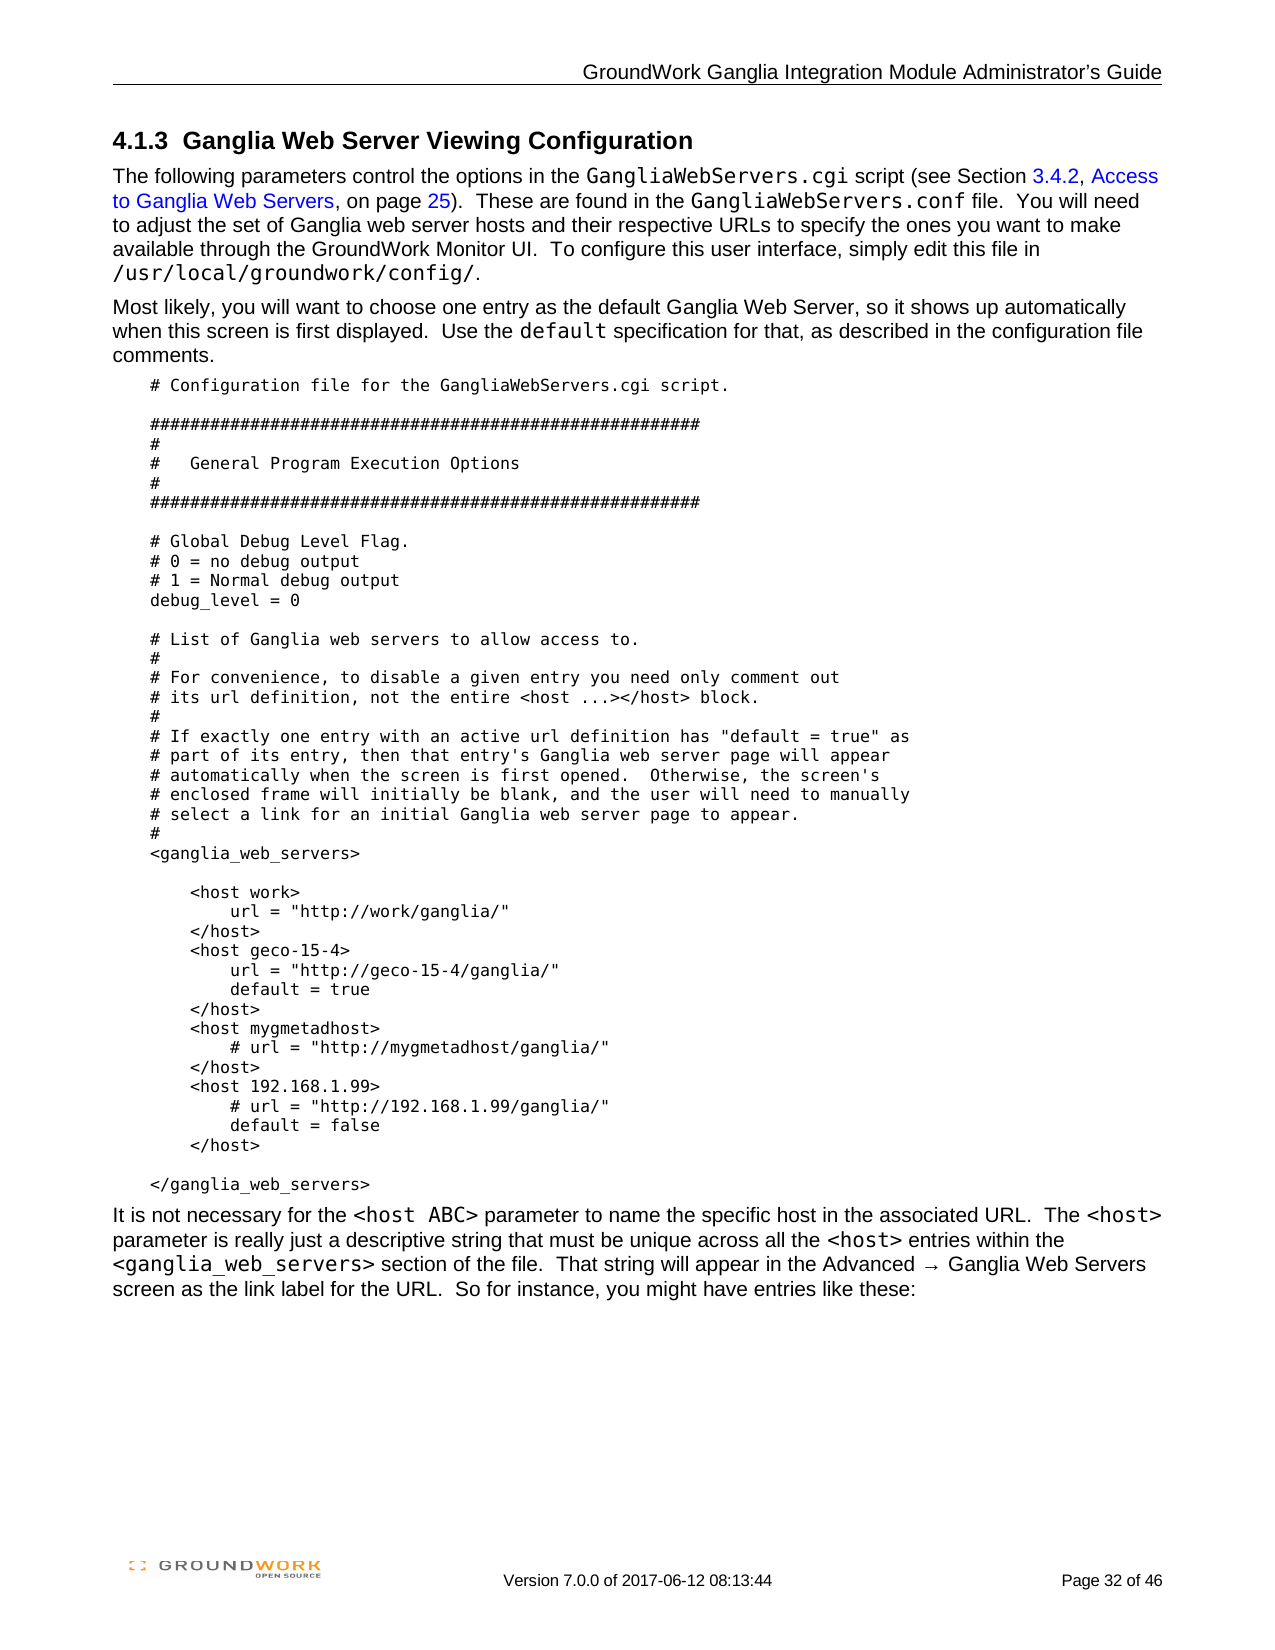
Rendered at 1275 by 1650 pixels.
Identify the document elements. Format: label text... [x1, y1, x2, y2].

text <ganglia_web_servers> [150, 844, 1162, 863]
text Most likely, you will want to choose one entry as the default Ganglia Web Server, so it shows up automatically when this screen is first displayed. Use the default specification for that, as described in the configuration file comments. [112, 294, 1162, 367]
text # If exactly one entry with an active url definition has "default = true" as [150, 727, 1162, 746]
text url = "http://geco-15-4/ganglia/" [150, 961, 1162, 980]
text # part of its entry, then that entry's Ganglia web server page will appear [150, 746, 1162, 766]
text # Configuration file for the GangliaWebServers.cgi script. [150, 376, 1162, 396]
text <host 192.168.1.99> [150, 1077, 1162, 1097]
text ####################################################### [150, 493, 1162, 512]
text debug_level = 0 [150, 590, 1162, 610]
text # select a link for an initial Ganglia web server page to appear. [150, 805, 1162, 824]
text # its url definition, not the entire <host ...></host> block. [150, 688, 1162, 707]
text <host mygmetadhost> [150, 1019, 1162, 1038]
text The following parameters control the options in the GangliaWebServers.cgi script (see Section 3.4.2, Access to Ganglia Web Servers, on page 24). These are found in the GangliaWebServers.conf file. You will need to adjust the set of Ganglia web server hosts and their respective URLs to specify the ones you want to make available through the GroundWork Monitor UI. To configure this user interface, simply edit this file in /usr/local/groundwork/config/. [112, 164, 1162, 286]
text <host geco-15-4> [150, 941, 1162, 961]
text # Global Debug Level Flag. [150, 532, 1162, 551]
text # General Program Execution Options [150, 454, 1162, 473]
text default = false [150, 1116, 1162, 1136]
subtitle Ganglia Web Server Viewing Configuration [112, 126, 1162, 155]
text </host> [150, 999, 1162, 1019]
text # List of Ganglia web servers to allow access to. [150, 629, 1162, 649]
text ####################################################### [150, 415, 1162, 434]
text # [150, 824, 1162, 844]
text </host> [150, 922, 1162, 941]
text # [150, 707, 1162, 727]
text </host> [150, 1136, 1162, 1155]
text default = true [150, 980, 1162, 999]
text # url = "http://192.168.1.99/ganglia/" [150, 1097, 1162, 1116]
picture [129, 1561, 321, 1578]
text It is not necessary for the <host ABC> parameter to name the specific host in the associated URL. The <host> parameter is really just a descriptive string that must be unique across all the <host> entries within the <ganglia_web_servers> section of the file. That string will appear in the Advanced → Ganglia Web Servers screen as the link label for the URL. So for instance, you might have entries like these: [112, 1203, 1162, 1301]
text url = "http://work/ganglia/" [150, 902, 1162, 922]
text # For convenience, to disable a given entry you need only comment out [150, 668, 1162, 688]
text # enclosed frame will initially be blank, and the user will need to manually [150, 785, 1162, 805]
text # 1 = Normal debug output [150, 571, 1162, 590]
text # [150, 434, 1162, 454]
text # [150, 649, 1162, 668]
text </host> [150, 1058, 1162, 1077]
text # 0 = no debug output [150, 551, 1162, 571]
text <host work> [150, 883, 1162, 902]
text # [150, 473, 1162, 493]
text # automatically when the screen is first opened. Otherwise, the screen's [150, 766, 1162, 785]
text </ganglia_web_servers> [150, 1175, 1162, 1194]
text # url = "http://mygmetadhost/ganglia/" [150, 1038, 1162, 1058]
